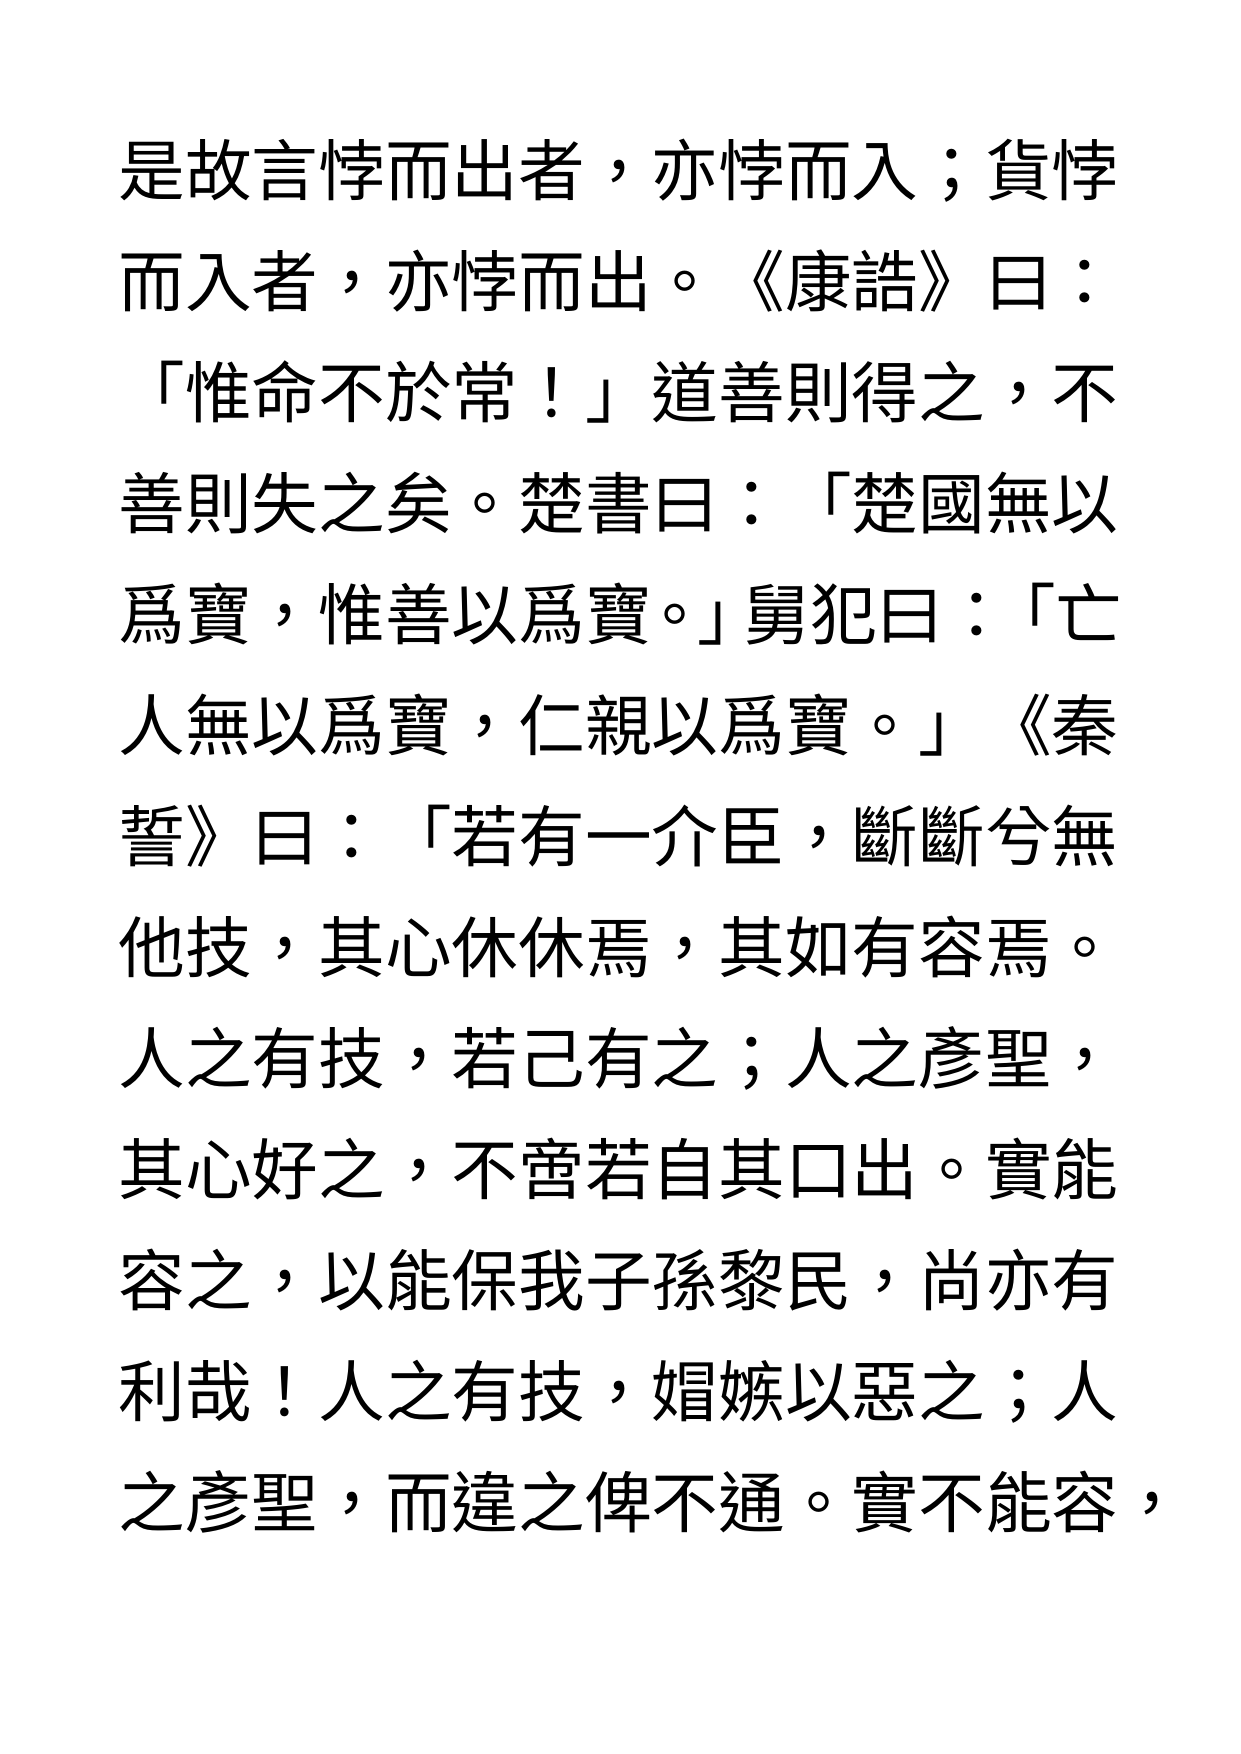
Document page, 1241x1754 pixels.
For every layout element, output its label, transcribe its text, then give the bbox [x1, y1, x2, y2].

text 所謂平天下在治其國者，上老老而民興孝，上長長而民興弟，上恤孤而民不倍，是以君子有絜矩之道也。所惡於上，毋以使下；所惡於下，毋以事上；所惡於前，毋以先後；所惡於後，毋以從前；所惡於右，毋以交於左；所惡於左，毋以交於右。此之謂絜矩之道。《詩》云：「樂只君子，民之父母。」民之所好好之，民之所惡惡之，此之謂民之父母。《詩》云：「節彼南山，維石巖巖。赫赫師尹，民具爾瞻。」有國者不可以不慎，辟則爲天下戮矣。《詩》云：「殷之未喪師，克配上帝。儀監於殷，峻命不易。」道得眾則得國，失眾則失國。是故君子先慎乎德。有德此有人，有人此有土，有土此有財，有財此有用。德者本也，財者末也，外本內末，爭民施奪。是故財聚則民散，財散則民聚。是故言悖而出者，亦悖而入；貨悖而入者，亦悖而出。《康誥》曰：「惟命不於常！」道善則得之，不善則失之矣。楚書曰：「楚國無以爲寶，惟善以爲寶。」舅犯曰：「亡人無以爲寶，仁親以爲寶。」《秦誓》曰：「若有一介臣，斷斷兮無他技，其心休休焉，其如有容焉。人之有技，若己有之；人之彥聖，其心好之，不啻若自其口出。實能容之，以能保我子孫黎民，尚亦有利哉！人之有技，媢嫉以惡之；人之彥聖，而違之俾不通。實不能容，以不能保我子孫黎民，亦曰殆哉！」唯仁人放流之，迸諸四夷，不與同中國，此謂唯仁人爲能愛人，能惡人。見賢而不能舉，舉而不能先，命也；見不善而不能退，退而不能遠，過也。好人之所惡，惡人之所好，是謂拂人之性，菑必逮夫身。是故君子有大道，必忠信以得之，驕泰以失之。生財有大道。生之者眾，食之者寡，爲之者疾，用之者舒，則財恆足矣。仁者以財發身，不仁者以身發財。未有上好仁而下不好義者也，未有好義其事不終者也，未有府庫財非其財者也。孟獻子曰：「畜馬乘，不察於雞豚；伐冰之家，不畜牛羊；百乘之家，不畜聚斂之臣。與其有聚斂之臣，寧有盜臣。」此謂國不以利爲利，以義爲利也。長國家而務財用者，必自小人矣。彼爲善之，小人之使爲國家，菑害竝至。雖有善者，亦無如之何矣！此謂國不以利爲利，以義爲利也。 [118, 118, 1122, 1547]
